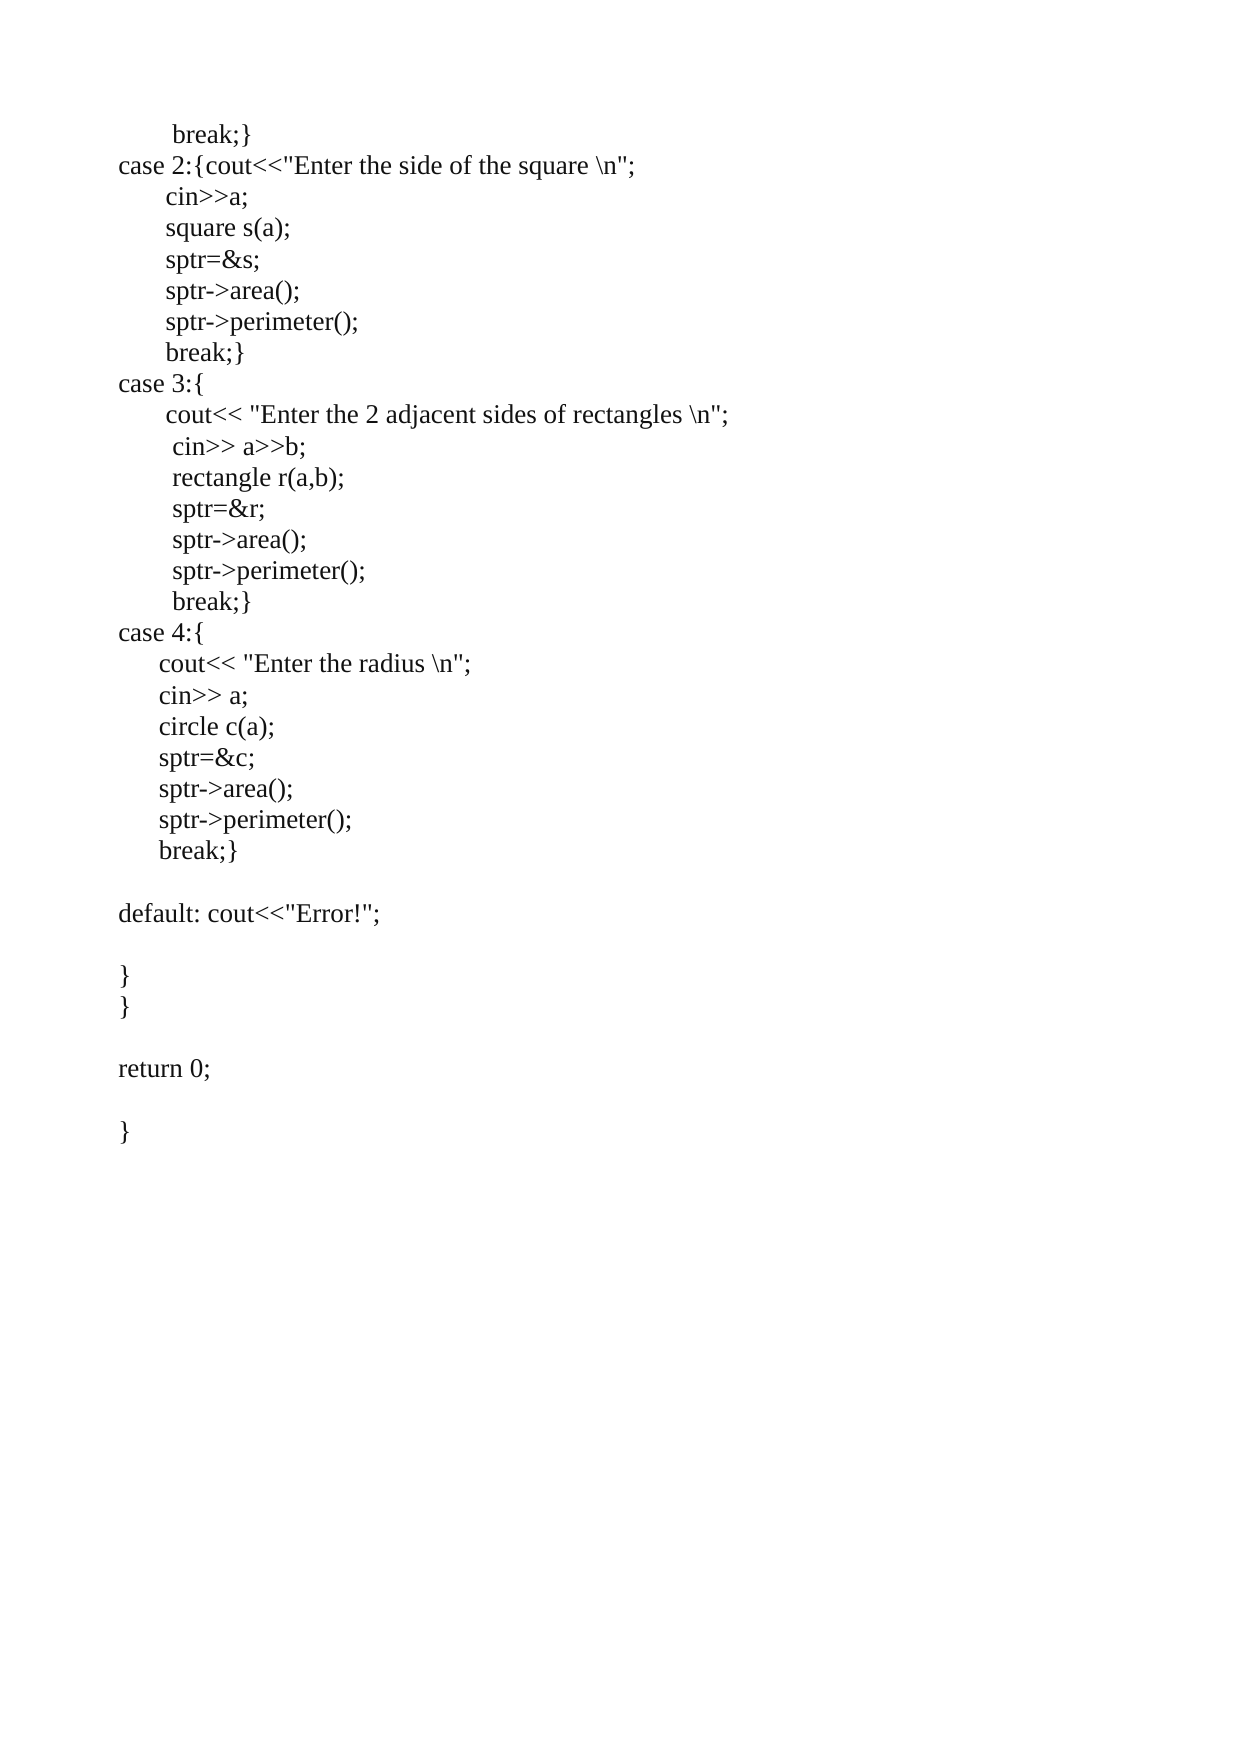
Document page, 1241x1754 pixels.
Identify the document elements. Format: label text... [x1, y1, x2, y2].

text sptr->area(); [118, 523, 1122, 554]
text square s(a); [118, 212, 1122, 243]
text cin>>a; [118, 180, 1122, 212]
text break;} [118, 118, 1122, 149]
text cout<< "Enter the radius \n"; [118, 648, 1122, 679]
text sptr=&c; [118, 741, 1122, 772]
text break;} [118, 585, 1122, 616]
text cout<< "Enter the 2 adjacent sides of rectangles \n"; [118, 398, 1122, 429]
text cin>> a>>b; [118, 429, 1122, 461]
text default: cout<<"Error!"; [118, 897, 1122, 928]
text } [118, 990, 1122, 1021]
text break;} [118, 834, 1122, 866]
text case 4:{ [118, 616, 1122, 648]
text sptr=&r; [118, 492, 1122, 523]
text } [118, 959, 1122, 990]
text case 2:{cout<<"Enter the side of the square \n"; [118, 149, 1122, 180]
text sptr->area(); [118, 772, 1122, 803]
text } [118, 1115, 1122, 1146]
text cin>> a; [118, 679, 1122, 710]
text rectangle r(a,b); [118, 461, 1122, 492]
text sptr=&s; [118, 243, 1122, 274]
text circle c(a); [118, 710, 1122, 741]
text sptr->area(); [118, 274, 1122, 305]
text sptr->perimeter(); [118, 554, 1122, 585]
text return 0; [118, 1052, 1122, 1084]
text sptr->perimeter(); [118, 305, 1122, 336]
text case 3:{ [118, 367, 1122, 398]
text break;} [118, 336, 1122, 367]
text sptr->perimeter(); [118, 803, 1122, 834]
